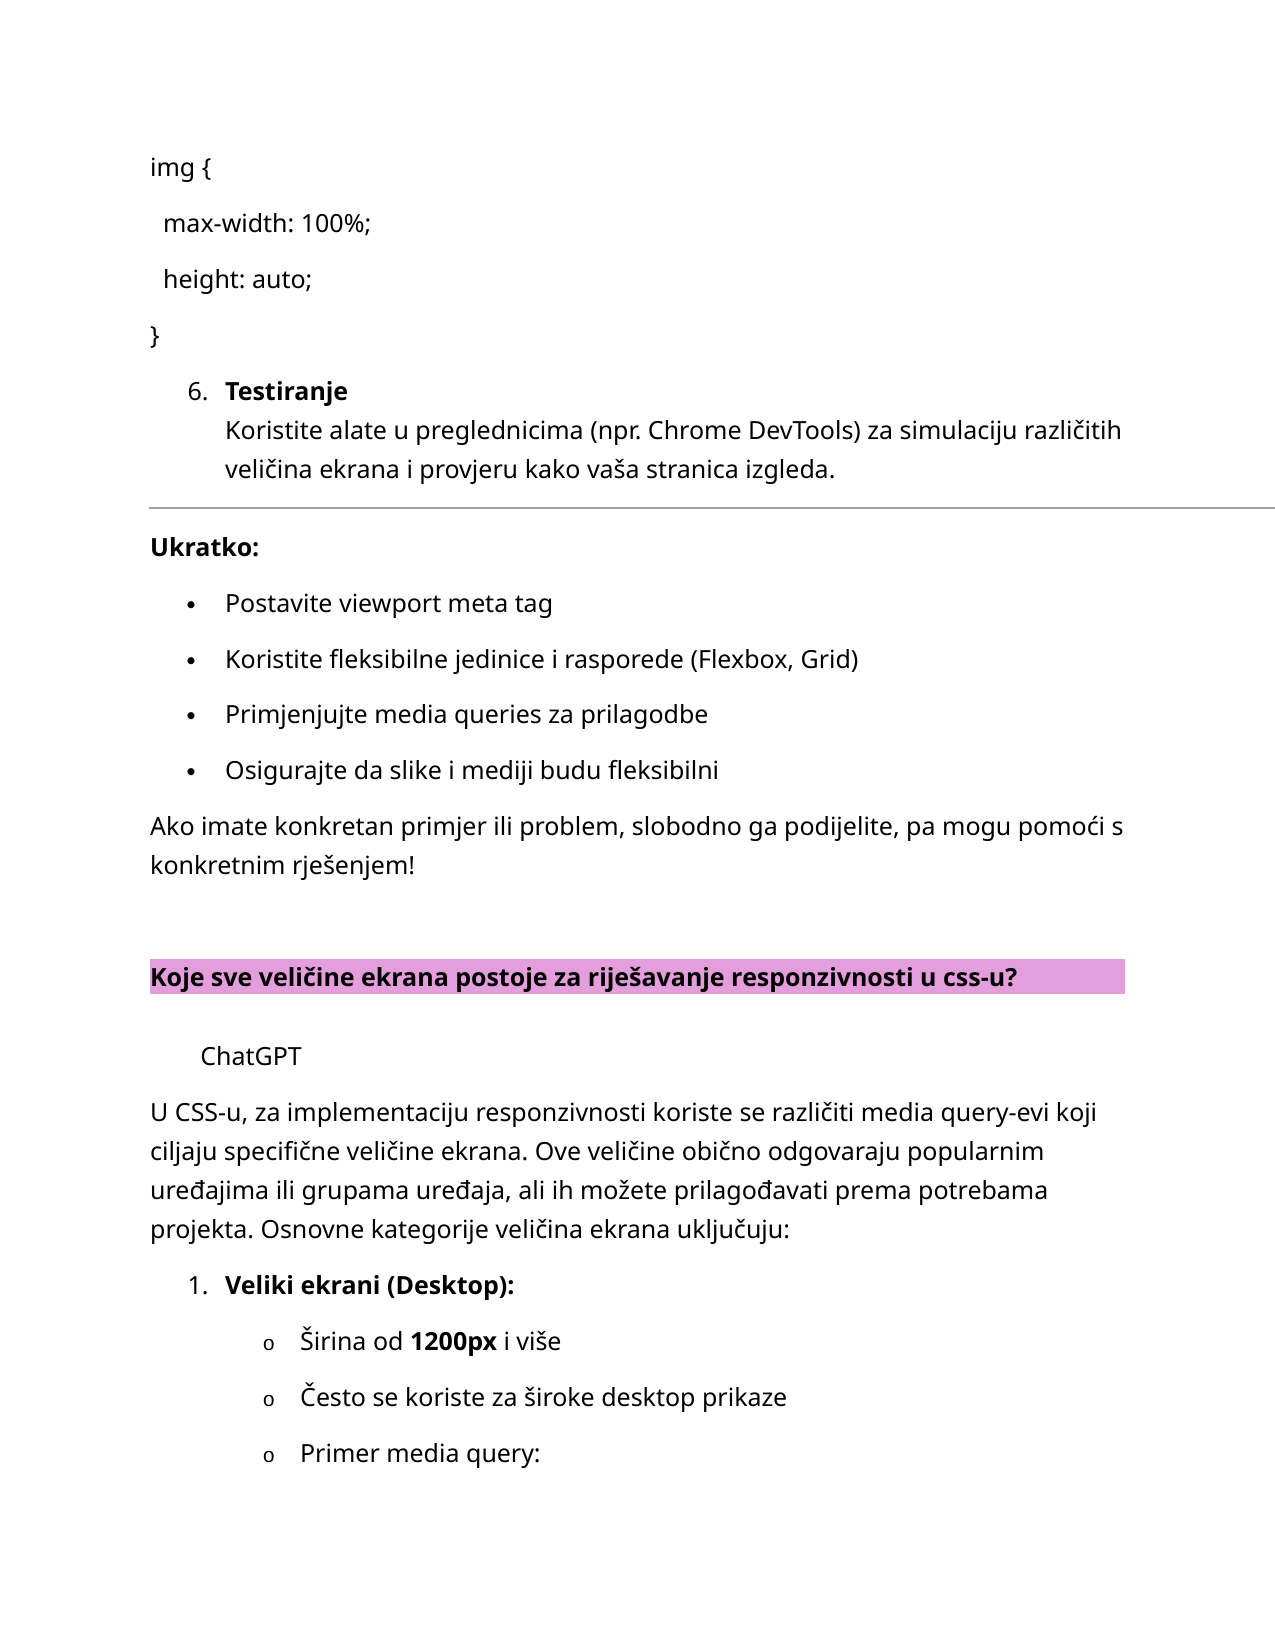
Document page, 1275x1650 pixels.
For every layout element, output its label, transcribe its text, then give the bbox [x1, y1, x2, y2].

list Testiranje Koristite alate u preglednicima (npr. Chrome DevTools) za simulaciju različitih veličina ekrana i provjeru kako vaša stranica izgleda. [187, 373, 1125, 486]
list Često se koriste za široke desktop prikaze [262, 1379, 1125, 1414]
text max-width: 100%; [150, 206, 1125, 240]
list Osigurajte da slike i mediji budu fleksibilni [187, 753, 1125, 787]
text img { [150, 150, 1125, 184]
text height: auto; [150, 262, 1125, 296]
text Ukratko: [150, 529, 1125, 564]
list Primer media query: [262, 1435, 1125, 1469]
list Širina od 1200px i više [262, 1324, 1125, 1358]
list Postavite viewport meta tag [187, 585, 1125, 619]
text U CSS-u, za implementaciju responzivnosti koriste se različiti media query-evi koji ciljaju specifične veličine ekrana. Ove veličine obično odgovaraju popularnim uređajima ili grupama uređaja, ali ih možete prilagođavati prema potrebama projekta. Osnovne kategorije veličina ekrana uključuju: [150, 1094, 1125, 1246]
list Koristite fleksibilne jedinice i rasporede (Flexbox, Grid) [187, 641, 1125, 675]
list Primjenjujte media queries za prilagodbe [187, 697, 1125, 731]
list Veliki ekrani (Desktop): [187, 1268, 1125, 1302]
text Koje sve veličine ekrana postoje za riješavanje responzivnosti u css-u? [150, 959, 1125, 994]
text ChatGPT [150, 1015, 1125, 1073]
text } [150, 317, 1125, 352]
text Ako imate konkretan primjer ili problem, slobodno ga podijelite, pa mogu pomoći s konkretnim rješenjem! [150, 809, 1125, 882]
